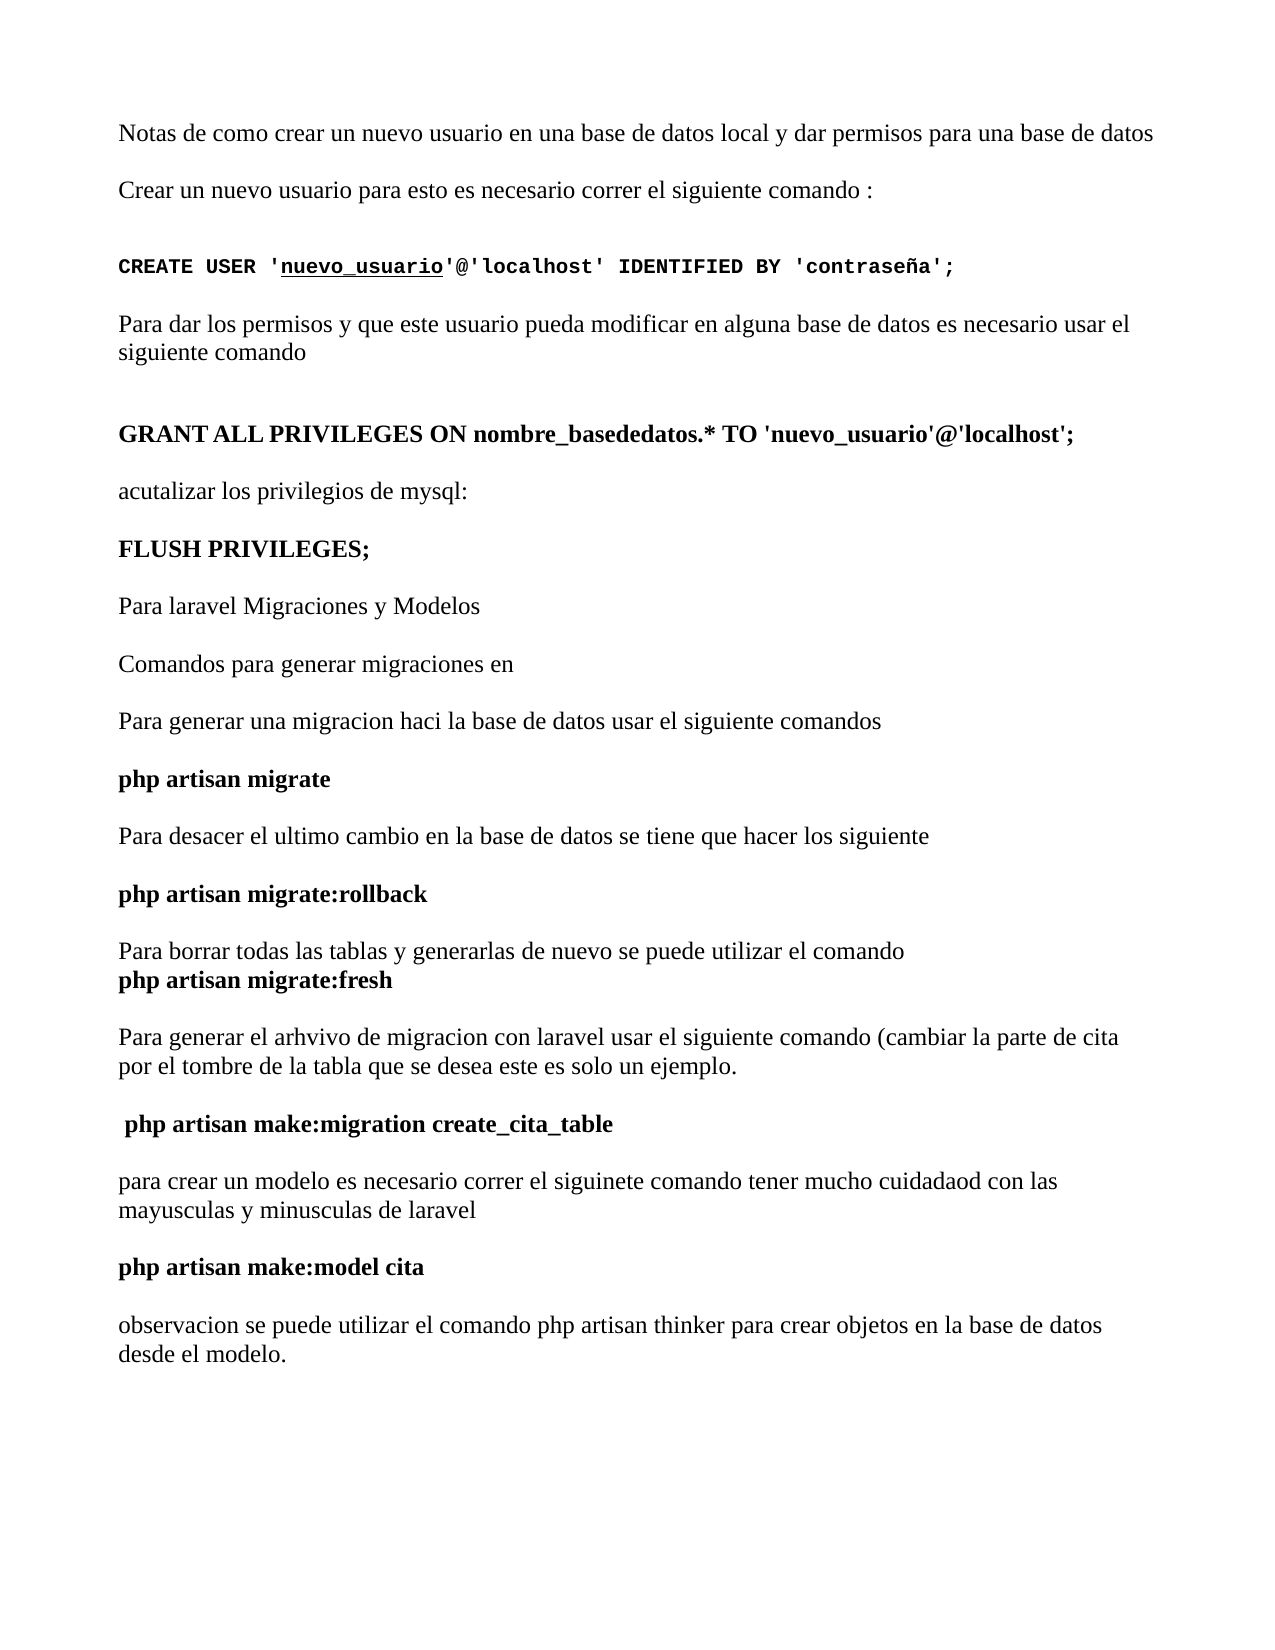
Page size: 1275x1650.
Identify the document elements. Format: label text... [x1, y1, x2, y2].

text Para generar el arhvivo de migracion con laravel usar el siguiente comando (cambiar la parte de cita por el tombre de la tabla que se desea este es solo un ejemplo. [118, 1022, 1157, 1080]
text FLUSH PRIVILEGES; [118, 534, 1157, 562]
text Para dar los permisos y que este usuario pueda modificar en alguna base de datos es necesario usar el siguiente comando [118, 309, 1157, 366]
text Para desacer el ultimo cambio en la base de datos se tiene que hacer los siguiente [118, 821, 1157, 850]
text para crear un modelo es necesario correr el siguinete comando tener mucho cuidadaod con las mayusculas y minusculas de laravel [118, 1166, 1157, 1224]
text php artisan make:migration create_cita_table [118, 1109, 1157, 1137]
text php artisan make:model cita [118, 1252, 1157, 1281]
text Notas de como crear un nuevo usuario en una base de datos local y dar permisos para una base de datos [118, 118, 1157, 147]
text observacion se puede utilizar el comando php artisan thinker para crear objetos en la base de datos desde el modelo. [118, 1310, 1157, 1367]
text Para borrar todas las tablas y generarlas de nuevo se puede utilizar el comando [118, 936, 1157, 965]
text acutalizar los privilegios de mysql: [118, 476, 1157, 505]
text Comandos para generar migraciones en [118, 649, 1157, 677]
text Para generar una migracion haci la base de datos usar el siguiente comandos [118, 706, 1157, 735]
text php artisan migrate:rollback [118, 879, 1157, 907]
text Crear un nuevo usuario para esto es necesario correr el siguiente comando : [118, 176, 1157, 204]
text GRANT ALL PRIVILEGES ON nombre_basededatos.* TO 'nuevo_usuario'@'localhost'; [118, 419, 1157, 447]
text Para laravel Migraciones y Modelos [118, 591, 1157, 620]
text CREATE USER 'nuevo_usuario'@'localhost' IDENTIFIED BY 'contraseña'; [118, 256, 1157, 280]
text php artisan migrate:fresh [118, 965, 1157, 994]
text php artisan migrate [118, 764, 1157, 792]
